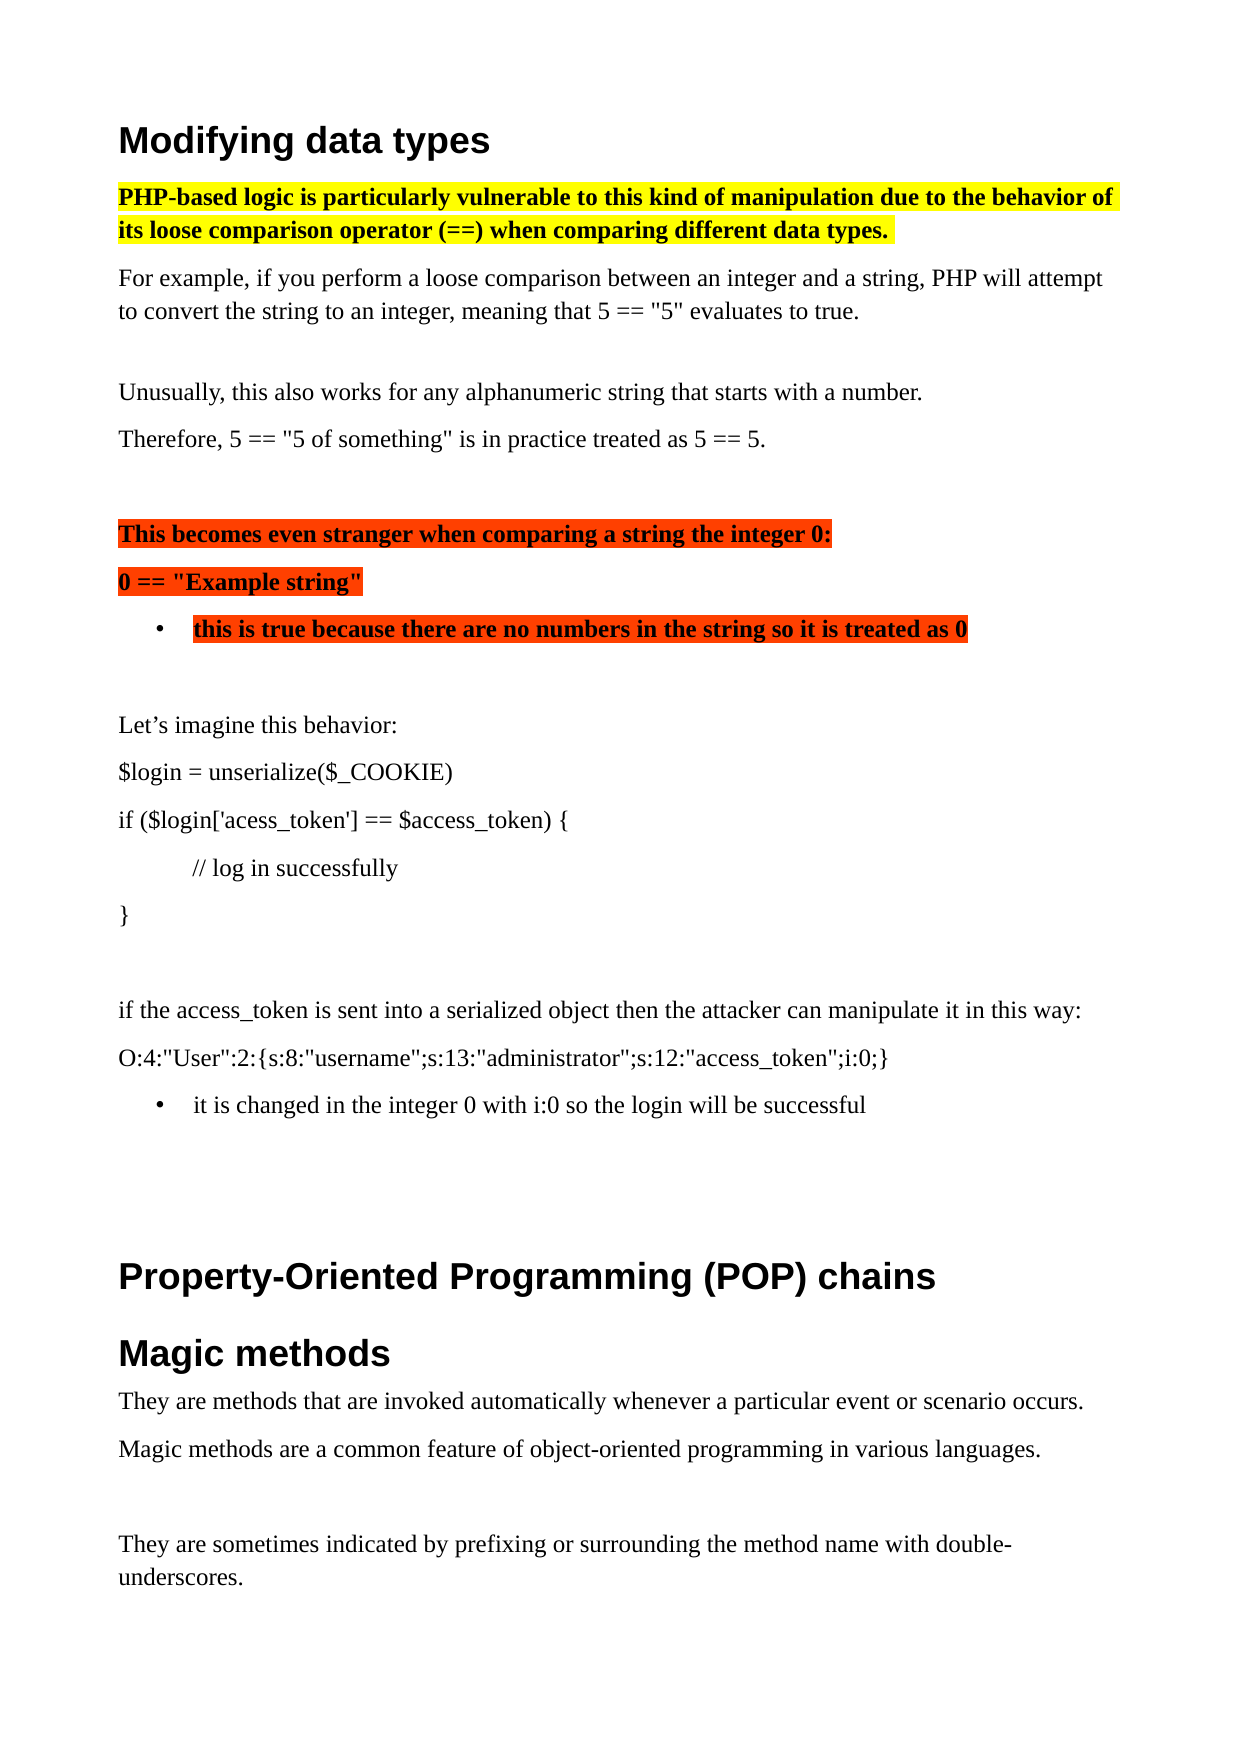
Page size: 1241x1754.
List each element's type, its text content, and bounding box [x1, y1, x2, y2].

text This becomes even stranger when comparing a string the integer 0: [118, 519, 1122, 548]
text O:4:"User":2:{s:8:"username";s:13:"administrator";s:12:"access_token";i:0;} [118, 1043, 1122, 1072]
text $login = unserialize($_COOKIE) [118, 757, 1122, 786]
list this is true because there are no numbers in the string so it is treated as 0 [156, 614, 1122, 643]
text if ($login['acess_token'] == $access_token) { [118, 805, 1122, 834]
subtitle Property-Oriented Programming (POP) chains [118, 1254, 1122, 1297]
text // log in successfully [118, 853, 1122, 881]
text Modifying data types [118, 118, 1122, 161]
text They are sometimes indicated by prefixing or surrounding the method name with double-underscores. [118, 1529, 1122, 1591]
text Magic methods are a common feature of object-oriented programming in various languages. [118, 1434, 1122, 1463]
text For example, if you perform a loose comparison between an integer and a string, PHP will attempt to convert the string to an integer, meaning that 5 == "5" evaluates to true. [118, 263, 1122, 325]
text if the access_token is sent into a serialized object then the attacker can manipulate it in this way: [118, 995, 1122, 1024]
text Therefore, 5 == "5 of something" is in practice treated as 5 == 5. [118, 424, 1122, 453]
text They are methods that are invoked automatically whenever a particular event or scenario occurs. [118, 1386, 1122, 1415]
list it is changed in the integer 0 with i:0 so the login will be successful [156, 1091, 1122, 1119]
subtitle Magic methods [118, 1331, 1122, 1374]
text } [118, 900, 1122, 929]
text Unusually, this also works for any alphanumeric string that starts with a number. [118, 343, 1122, 405]
text 0 == "Example string" [118, 567, 1122, 596]
text Let’s imagine this behavior: [118, 710, 1122, 738]
text PHP-based logic is particularly vulnerable to this kind of manipulation due to the behavior of its loose comparison operator (==) when comparing different data types. [118, 182, 1122, 244]
